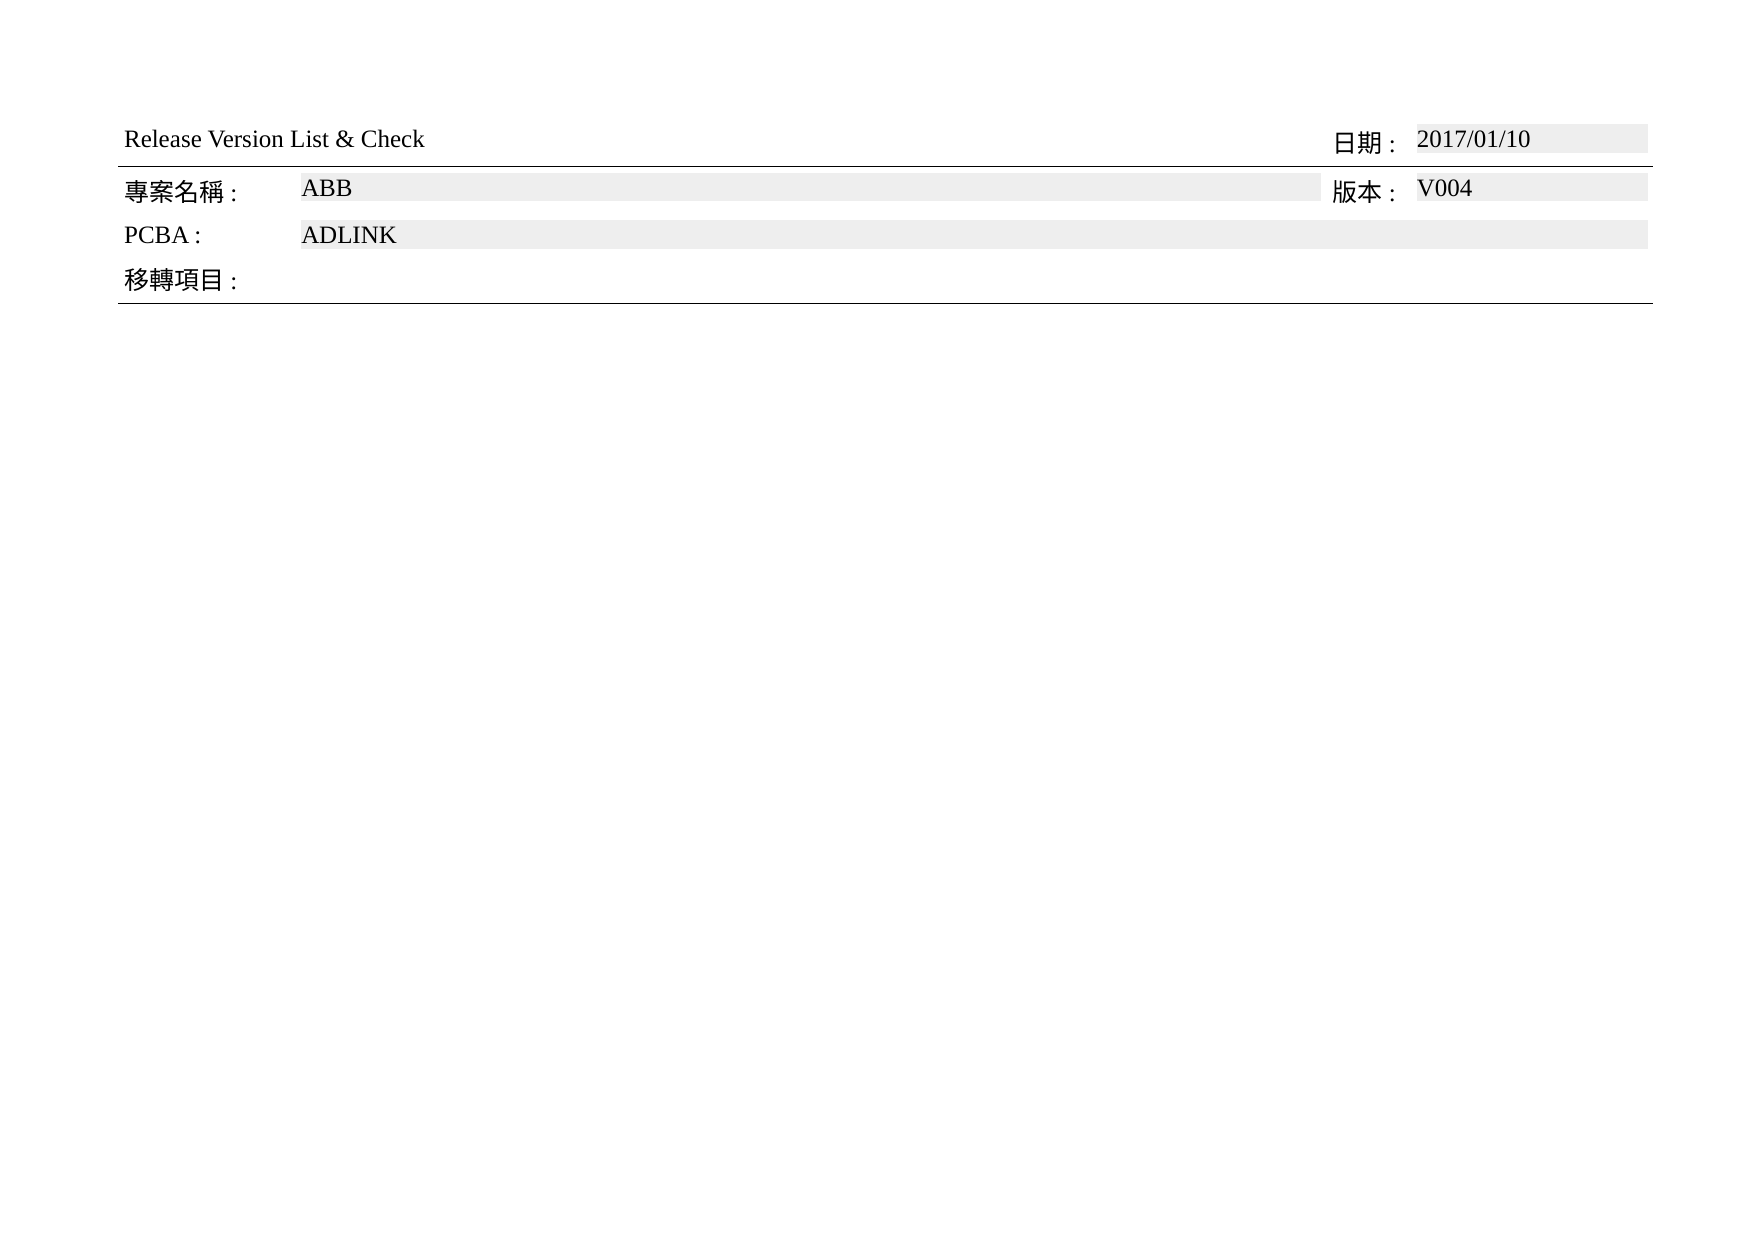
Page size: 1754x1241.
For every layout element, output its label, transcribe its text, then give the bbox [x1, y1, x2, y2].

table_cell 專案名稱 : [118, 167, 295, 214]
table_cell ABB [295, 167, 1327, 214]
table_header Release Version List & Check [118, 118, 1327, 166]
table_header 2017/01/10 [1411, 118, 1653, 166]
table_cell ADLINK [295, 215, 1653, 255]
table_cell PCBA : [118, 215, 295, 255]
table_cell 版本 : [1327, 167, 1411, 214]
table_header 日期 : [1327, 118, 1411, 166]
table_cell V004 [1411, 167, 1653, 214]
table_cell 移轉項目 : [118, 255, 1653, 302]
